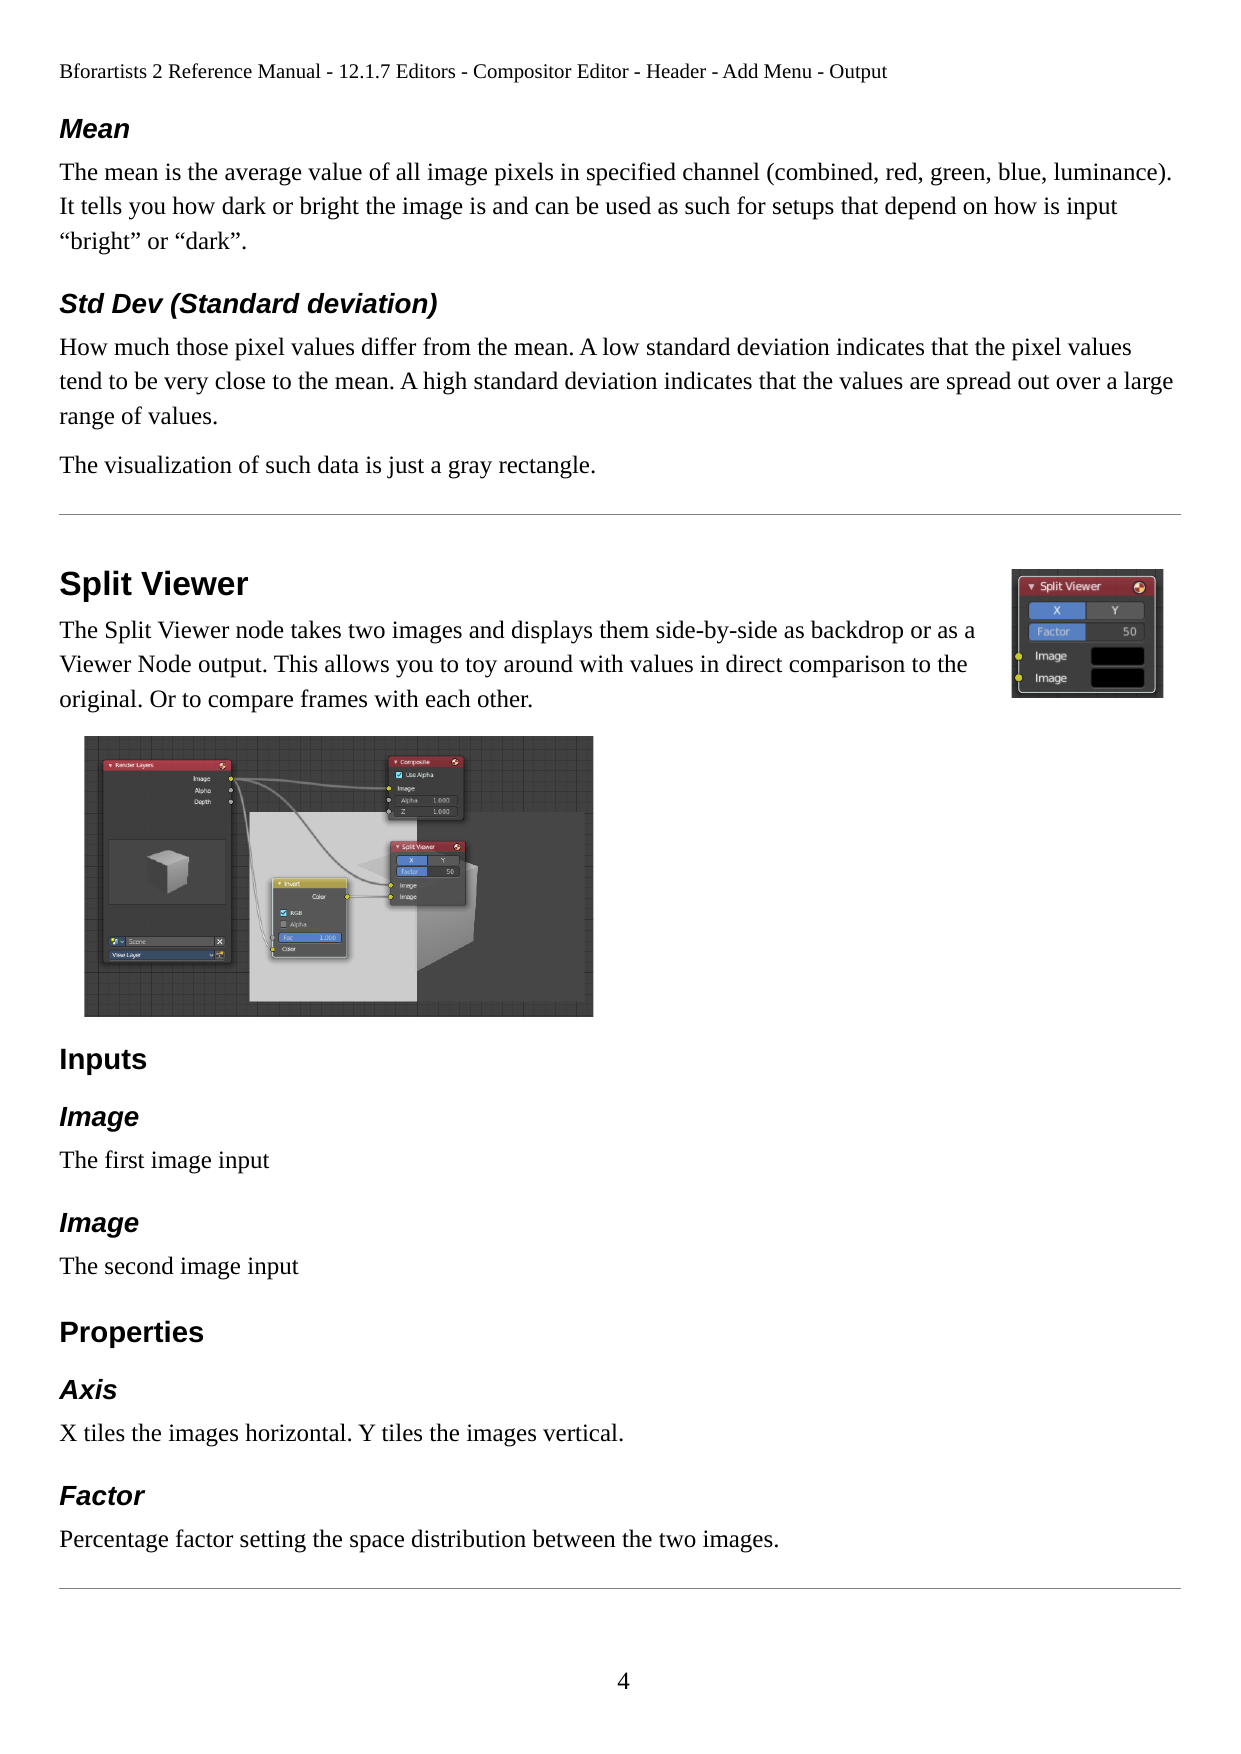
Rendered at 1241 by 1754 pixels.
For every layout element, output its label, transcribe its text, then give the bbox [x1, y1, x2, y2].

text The visualization of such data is just a gray rectangle. [59, 450, 1181, 479]
subtitle Properties [59, 1315, 1181, 1348]
subtitle Mean [59, 113, 1181, 144]
subtitle Split Viewer [59, 564, 1181, 603]
picture [1011, 569, 1164, 698]
text Percentage factor setting the space distribution between the two images. [59, 1524, 1181, 1553]
subtitle Std Dev (Standard deviation) [59, 287, 1181, 319]
subtitle Image [59, 1101, 1181, 1133]
text The first image input [59, 1145, 1181, 1174]
text The second image input [59, 1251, 1181, 1280]
subtitle Axis [59, 1373, 1181, 1405]
text The mean is the average value of all image pixels in specified channel (combined, red, green, blue, luminance). It tells you how dark or bright the image is and can be used as such for setups that depend on how is input “bright” or “dark”. [59, 157, 1181, 255]
text X tiles the images horizontal. Y tiles the images vertical. [59, 1418, 1181, 1447]
picture [84, 736, 594, 1017]
text The Split Viewer node takes two images and displays them side-by-side as backdrop or as a Viewer Node output. This allows you to toy around with values in direct comparison to the original. Or to compare frames with each other. [59, 615, 1181, 713]
subtitle Factor [59, 1479, 1181, 1511]
subtitle Inputs [59, 1042, 1181, 1076]
text How much those pixel values differ from the mean. A low standard deviation indicates that the pixel values tend to be very close to the mean. A high standard deviation indicates that the values are spread out over a large range of values. [59, 332, 1181, 429]
subtitle Image [59, 1207, 1181, 1239]
